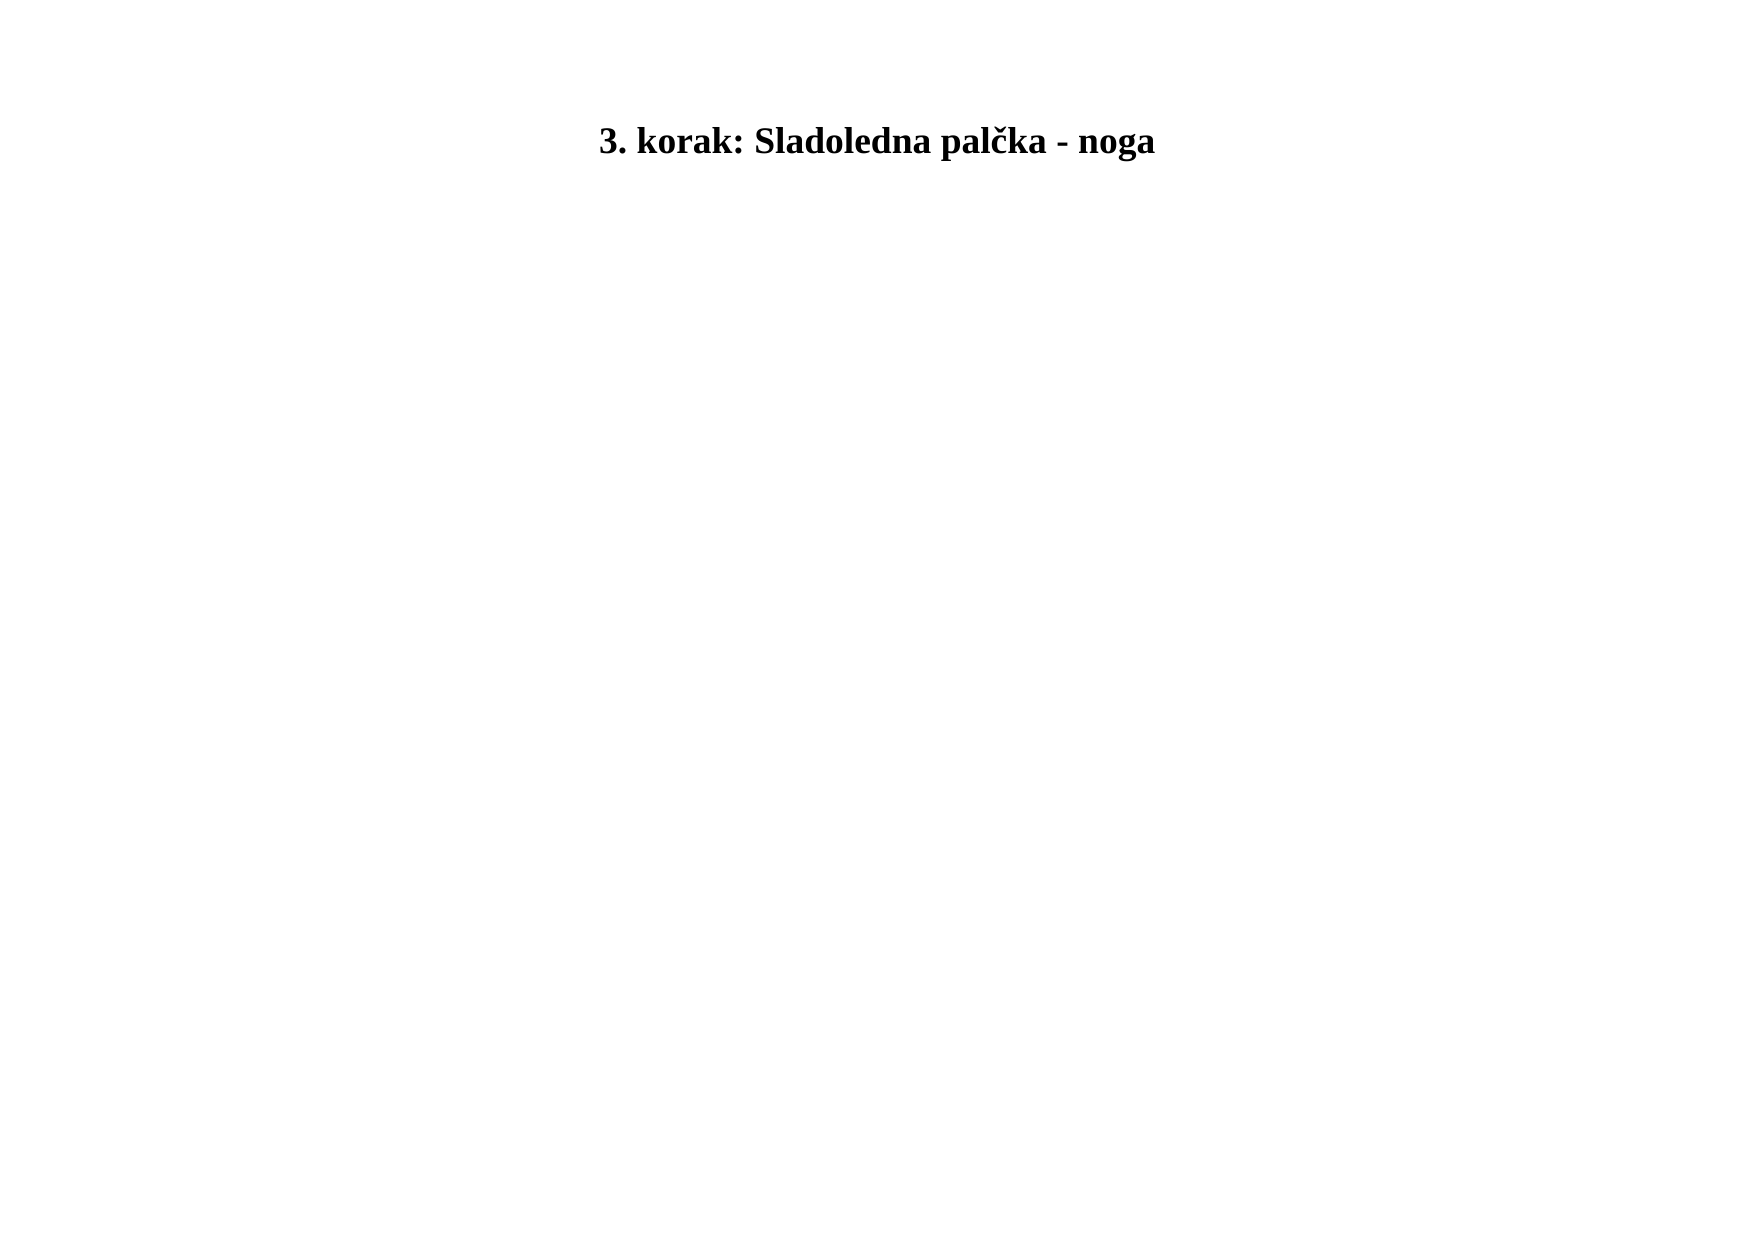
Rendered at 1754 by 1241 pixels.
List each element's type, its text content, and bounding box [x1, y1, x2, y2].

subtitle 3. korak: Sladoledna palčka - noga [118, 118, 1636, 161]
